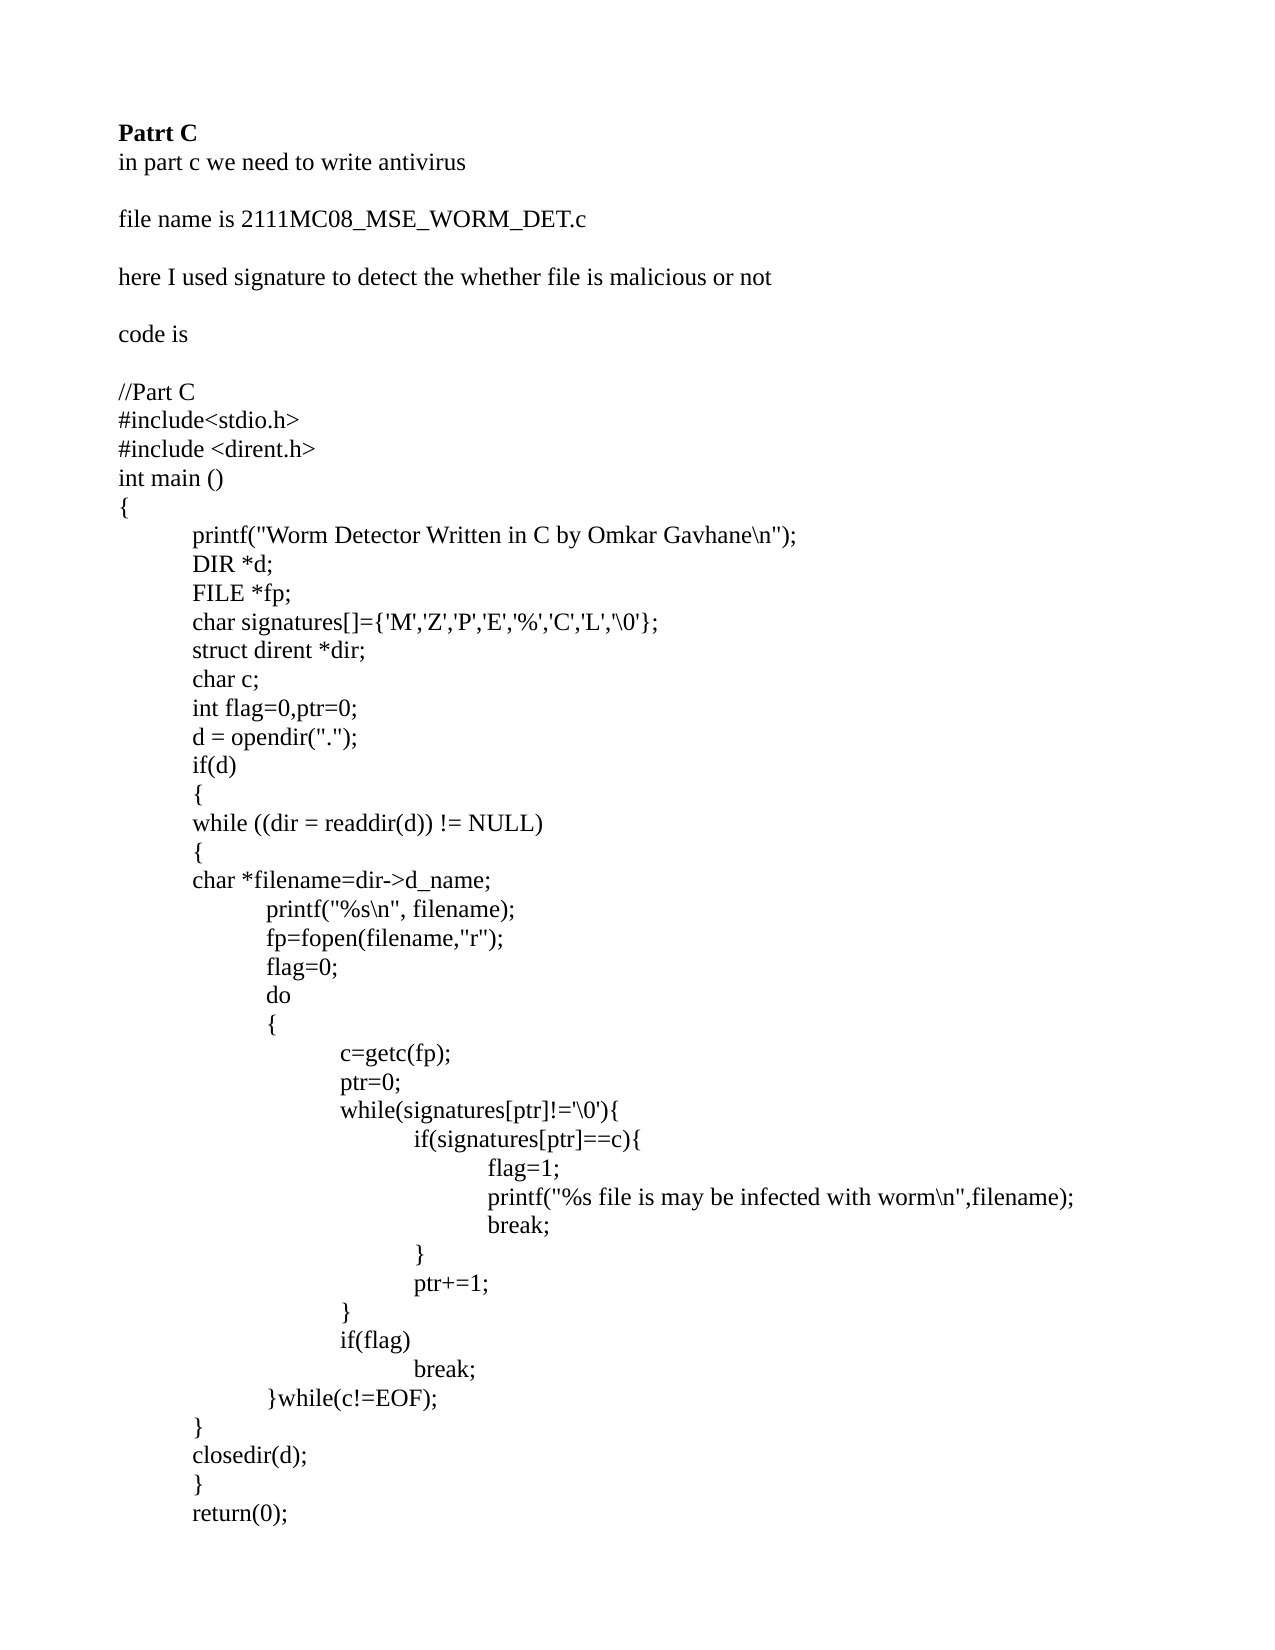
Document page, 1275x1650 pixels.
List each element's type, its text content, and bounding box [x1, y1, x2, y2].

text } [118, 1412, 1157, 1441]
text return(0); [118, 1498, 1157, 1527]
text break; [118, 1211, 1157, 1239]
text if(flag) [118, 1326, 1157, 1354]
text char *filename=dir->d_name; [118, 866, 1157, 894]
text FILE *fp; [118, 578, 1157, 607]
text c=getc(fp); [118, 1038, 1157, 1067]
text printf("%s file is may be infected with worm\n",filename); [118, 1182, 1157, 1211]
text int flag=0,ptr=0; [118, 693, 1157, 722]
text fp=fopen(filename,"r"); [118, 923, 1157, 952]
text if(d) [118, 751, 1157, 779]
text } [118, 1469, 1157, 1498]
text }while(c!=EOF); [118, 1383, 1157, 1412]
text printf("Worm Detector Written in C by Omkar Gavhane\n"); [118, 521, 1157, 549]
text printf("%s\n", filename); [118, 894, 1157, 923]
text { [118, 492, 1157, 521]
text { [118, 779, 1157, 808]
text struct dirent *dir; [118, 636, 1157, 664]
text char c; [118, 664, 1157, 693]
text { [118, 1009, 1157, 1038]
text } [118, 1297, 1157, 1326]
text flag=0; [118, 952, 1157, 981]
text int main () [118, 463, 1157, 492]
text closedir(d); [118, 1441, 1157, 1469]
text in part c we need to write antivirus [118, 147, 1157, 176]
text code is [118, 319, 1157, 348]
text #include <dirent.h> [118, 434, 1157, 463]
text break; [118, 1354, 1157, 1383]
text if(signatures[ptr]==c){ [118, 1124, 1157, 1153]
text do [118, 981, 1157, 1009]
text while(signatures[ptr]!='\0'){ [118, 1096, 1157, 1124]
text ptr+=1; [118, 1268, 1157, 1297]
text flag=1; [118, 1153, 1157, 1182]
text { [118, 837, 1157, 866]
text here I used signature to detect the whether file is malicious or not [118, 262, 1157, 291]
text //Part C [118, 377, 1157, 406]
text d = opendir("."); [118, 722, 1157, 751]
text Patrt C [118, 118, 1157, 147]
text #include<stdio.h> [118, 406, 1157, 434]
text char signatures[]={'M','Z','P','E','%','C','L','\0'}; [118, 607, 1157, 636]
text DIR *d; [118, 549, 1157, 578]
text file name is 2111MC08_MSE_WORM_DET.c [118, 204, 1157, 233]
text while ((dir = readdir(d)) != NULL) [118, 808, 1157, 837]
text } [118, 1239, 1157, 1268]
text ptr=0; [118, 1067, 1157, 1096]
